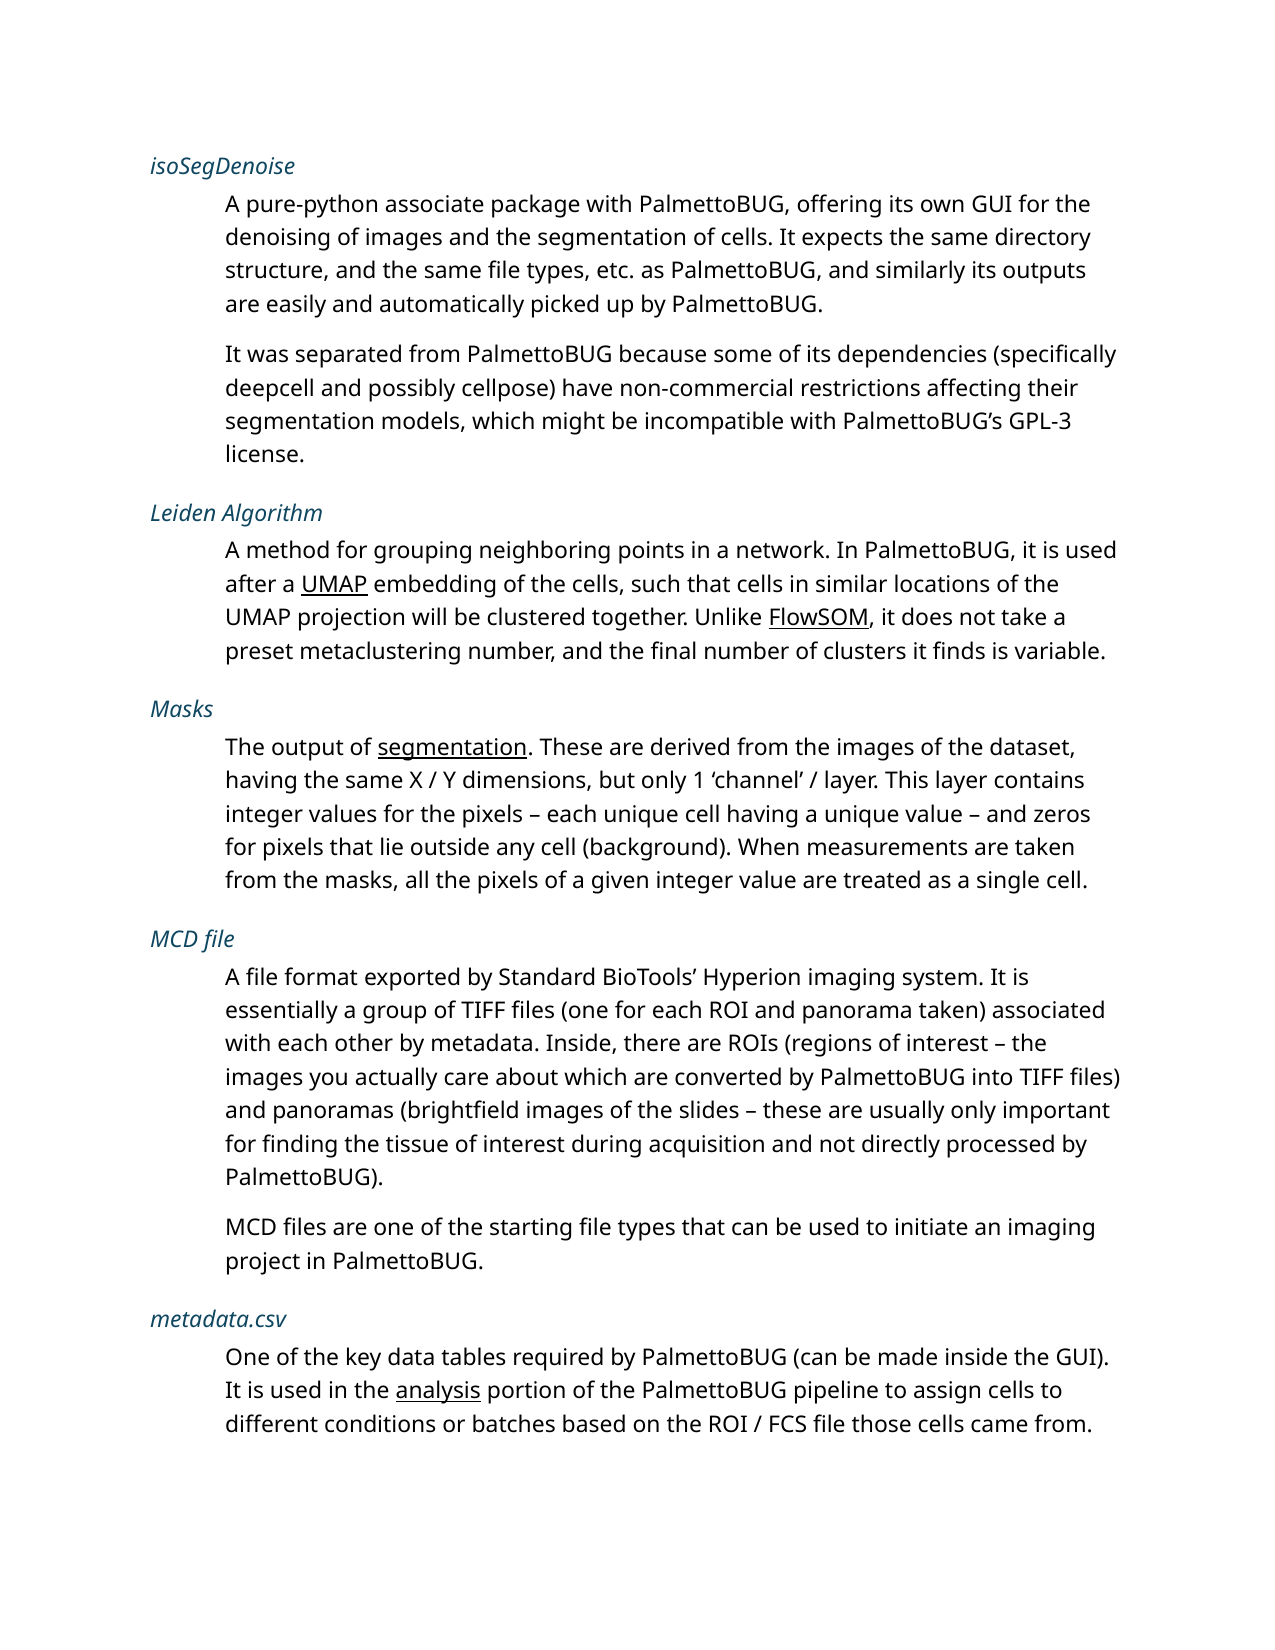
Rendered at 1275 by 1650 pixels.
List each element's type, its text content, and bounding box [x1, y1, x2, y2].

text One of the key data tables required by PalmettoBUG (can be made inside the GUI). It is used in the analysis portion of the PalmettoBUG pipeline to assign cells to different conditions or batches based on the ROI / FCS file those cells came from. [225, 1341, 1125, 1439]
subtitle Leiden Algorithm [150, 497, 1125, 528]
text MCD files are one of the starting file types that can be used to initiate an imaging project in PalmettoBUG. [225, 1211, 1125, 1276]
subtitle metadata.csv [150, 1303, 1125, 1334]
subtitle isoSegDenoise [150, 150, 1125, 181]
subtitle MCD file [150, 923, 1125, 954]
text The output of segmentation. These are derived from the images of the dataset, having the same X / Y dimensions, but only 1 ‘channel’ / layer. This layer contains integer values for the pixels – each unique cell having a unique value – and zeros for pixels that lie outside any cell (background). When measurements are taken from the masks, all the pixels of a given integer value are treated as a single cell. [225, 731, 1125, 896]
subtitle Masks [150, 693, 1125, 724]
text A file format exported by Standard BioTools’ Hyperion imaging system. It is essentially a group of TIFF files (one for each ROI and panorama taken) associated with each other by metadata. Inside, there are ROIs (regions of interest – the images you actually care about which are converted by PalmettoBUG into TIFF files) and panoramas (brightfield images of the slides – these are usually only important for finding the tissue of interest during acquisition and not directly processed by PalmettoBUG). [225, 961, 1125, 1192]
text A method for grouping neighboring points in a network. In PalmettoBUG, it is used after a UMAP embedding of the cells, such that cells in similar locations of the UMAP projection will be clustered together. Unlike FlowSOM, it does not take a preset metaclustering number, and the final number of clusters it finds is variable. [225, 534, 1125, 666]
text It was separated from PalmettoBUG because some of its dependencies (specifically deepcell and possibly cellpose) have non-commercial restrictions affecting their segmentation models, which might be incompatible with PalmettoBUG’s GPL-3 license. [225, 338, 1125, 469]
text A pure-python associate package with PalmettoBUG, offering its own GUI for the denoising of images and the segmentation of cells. It expects the same directory structure, and the same file types, etc. as PalmettoBUG, and similarly its outputs are easily and automatically picked up by PalmettoBUG. [225, 188, 1125, 319]
